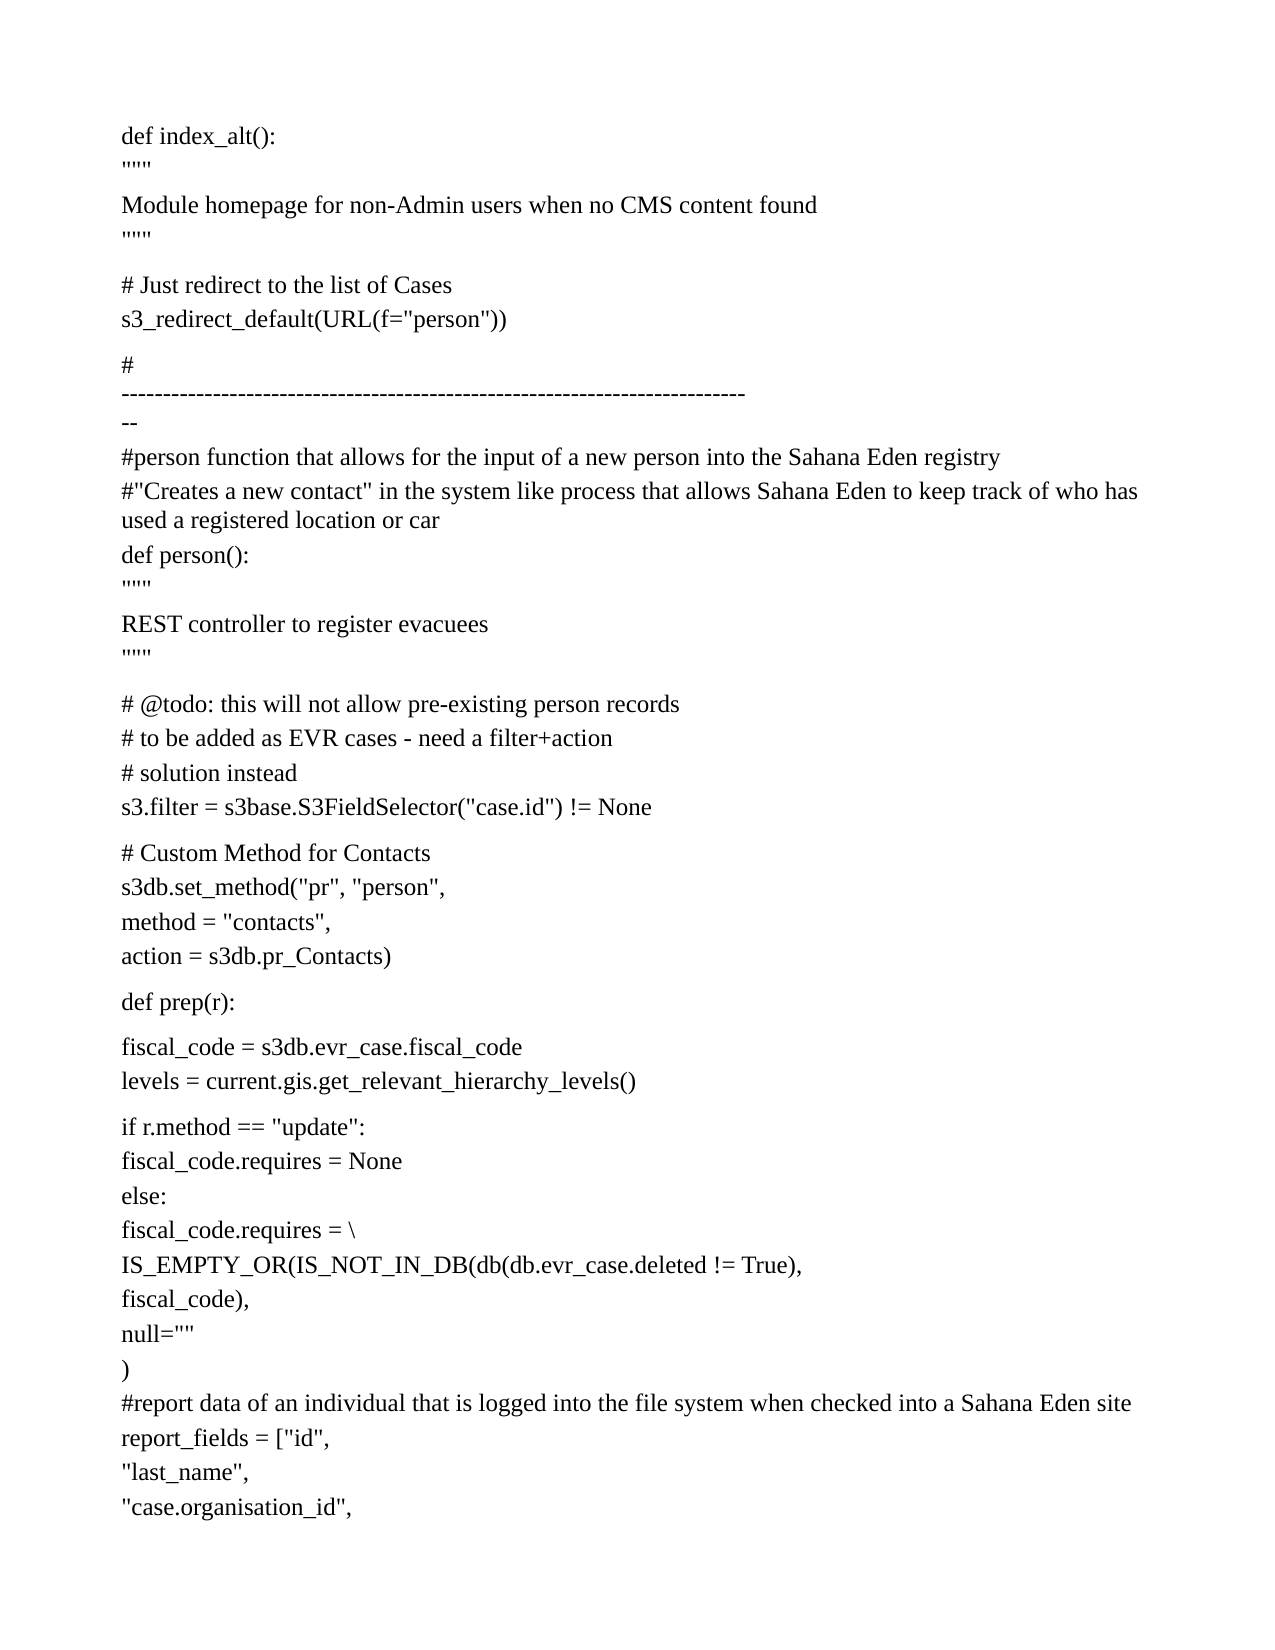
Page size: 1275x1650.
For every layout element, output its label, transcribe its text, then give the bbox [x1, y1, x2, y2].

table_header [118, 336, 136, 347]
table_header [118, 675, 136, 686]
table_header def person(): [118, 537, 263, 571]
table_header #report data of an individual that is logged into the file system when checked into a Sahana Eden site [118, 1385, 1141, 1420]
table_header def prep(r): [118, 984, 248, 1018]
table_header # @todo: this will not allow pre-existing person records [118, 686, 692, 720]
table_header if r.method == "update": [118, 1109, 379, 1143]
table_header [118, 824, 136, 835]
table_header # ----------------------------------------------------------------------------- [118, 347, 756, 439]
table_header null="" [118, 1316, 209, 1351]
table_header """ [118, 571, 168, 606]
table_header """ [118, 222, 168, 256]
table_header """ [118, 153, 168, 187]
table_header [118, 256, 136, 267]
table_header def index_alt(): [118, 118, 289, 153]
table_header fiscal_code.requires = \ [118, 1213, 368, 1247]
table_header [118, 1098, 136, 1109]
table_header fiscal_code = s3db.evr_case.fiscal_code [118, 1029, 535, 1063]
table_header """ [118, 641, 168, 675]
table_header fiscal_code.requires = None [118, 1143, 416, 1178]
table_header #"Creates a new contact" in the system like process that allows Sahana Eden to keep track of who has used a registered location or car [118, 474, 1157, 537]
table_header "last_name", [118, 1455, 263, 1489]
table_header IS_EMPTY_OR(IS_NOT_IN_DB(db(db.evr_case.deleted != True), [118, 1247, 816, 1282]
table_header REST controller to register evacuees [118, 606, 502, 641]
table_header # to be added as EVR cases - need a filter+action [118, 720, 625, 755]
table_header fiscal_code), [118, 1282, 263, 1316]
table_header [118, 1018, 136, 1029]
table_header # Custom Method for Contacts [118, 835, 444, 869]
table_header # Just redirect to the list of Cases [118, 267, 463, 302]
table_header action = s3db.pr_Contacts) [118, 939, 404, 973]
table_header s3db.set_method("pr", "person", [118, 869, 459, 904]
table_header else: [118, 1178, 180, 1212]
table_header s3_redirect_default(URL(f="person")) [118, 302, 518, 336]
table_header report_fields = ["id", [118, 1420, 343, 1454]
table_header # solution instead [118, 755, 311, 789]
table_header s3.filter = s3base.S3FieldSelector("case.id") != None [118, 790, 666, 824]
table_header [118, 973, 136, 984]
table_header levels = current.gis.get_relevant_hierarchy_levels() [118, 1064, 648, 1098]
table_header Module homepage for non-Admin users when no CMS content found [118, 187, 830, 222]
table_header ) [118, 1351, 143, 1385]
table_header "case.organisation_id", [118, 1489, 366, 1524]
table_header method = "contacts", [118, 904, 345, 938]
table_header #person function that allows for the input of a new person into the Sahana Eden registry [118, 439, 1012, 473]
